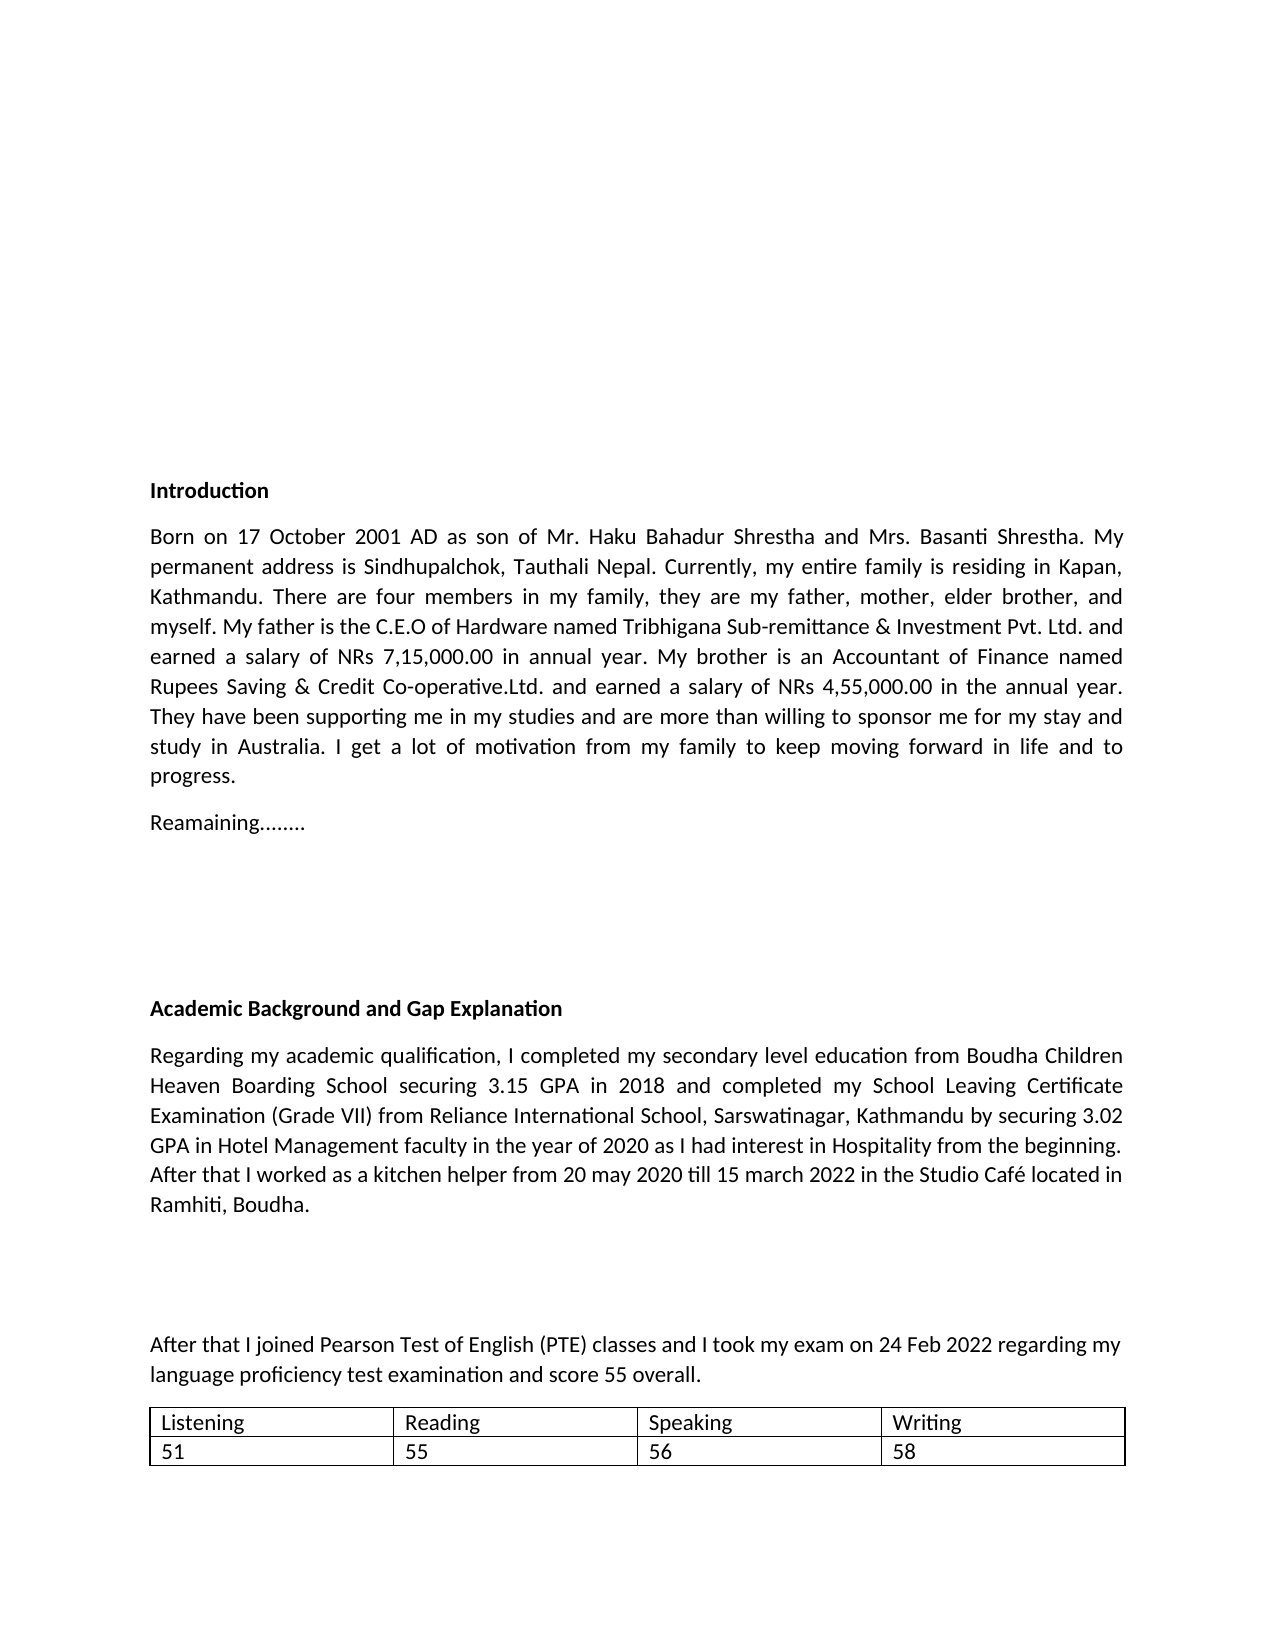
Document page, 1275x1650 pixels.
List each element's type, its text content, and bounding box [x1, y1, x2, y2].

text Academic Background and Gap Explanation [150, 994, 1125, 1022]
table_cell 58 [882, 1437, 1124, 1465]
text Regarding my academic qualification, I completed my secondary level education from Boudha Children Heaven Boarding School securing 3.15 GPA in 2018 and completed my School Leaving Certificate Examination (Grade VII) from Reliance International School, Sarswatinagar, Kathmandu by securing 3.02 GPA in Hotel Management faculty in the year of 2020 as I had interest in Hospitality from the beginning. After that I worked as a kitchen helper from 20 may 2020 till 15 march 2022 in the Studio Café located in Ramhiti, Boudha. [150, 1041, 1125, 1218]
table_cell 51 [151, 1437, 393, 1465]
table_header Reading [394, 1408, 637, 1436]
table_header Listening [151, 1408, 393, 1436]
text Introduction [150, 476, 1125, 504]
table_header Writing [882, 1408, 1124, 1436]
text After that I joined Pearson Test of English (PTE) classes and I took my exam on 24 Feb 2022 regarding my language proficiency test examination and score 55 overall. [150, 1330, 1125, 1388]
table_cell 56 [638, 1437, 881, 1465]
table_cell 55 [394, 1437, 637, 1465]
table_header Speaking [638, 1408, 881, 1436]
text Reamaining........ [150, 808, 1125, 836]
text Born on 17 October 2001 AD as son of Mr. Haku Bahadur Shrestha and Mrs. Basanti Shrestha. My permanent address is Sindhupalchok, Tauthali Nepal. Currently, my entire family is residing in Kapan, Kathmandu. There are four members in my family, they are my father, mother, elder brother, and myself. My father is the C.E.O of Hardware named Tribhigana Sub-remittance & Investment Pvt. Ltd. and earned a salary of NRs 7,15,000.00 in annual year. My brother is an Accountant of Finance named Rupees Saving & Credit Co-operative.Ltd. and earned a salary of NRs 4,55,000.00 in the annual year. They have been supporting me in my studies and are more than willing to sponsor me for my stay and study in Australia. I get a lot of motivation from my family to keep moving forward in life and to progress. [150, 522, 1125, 790]
